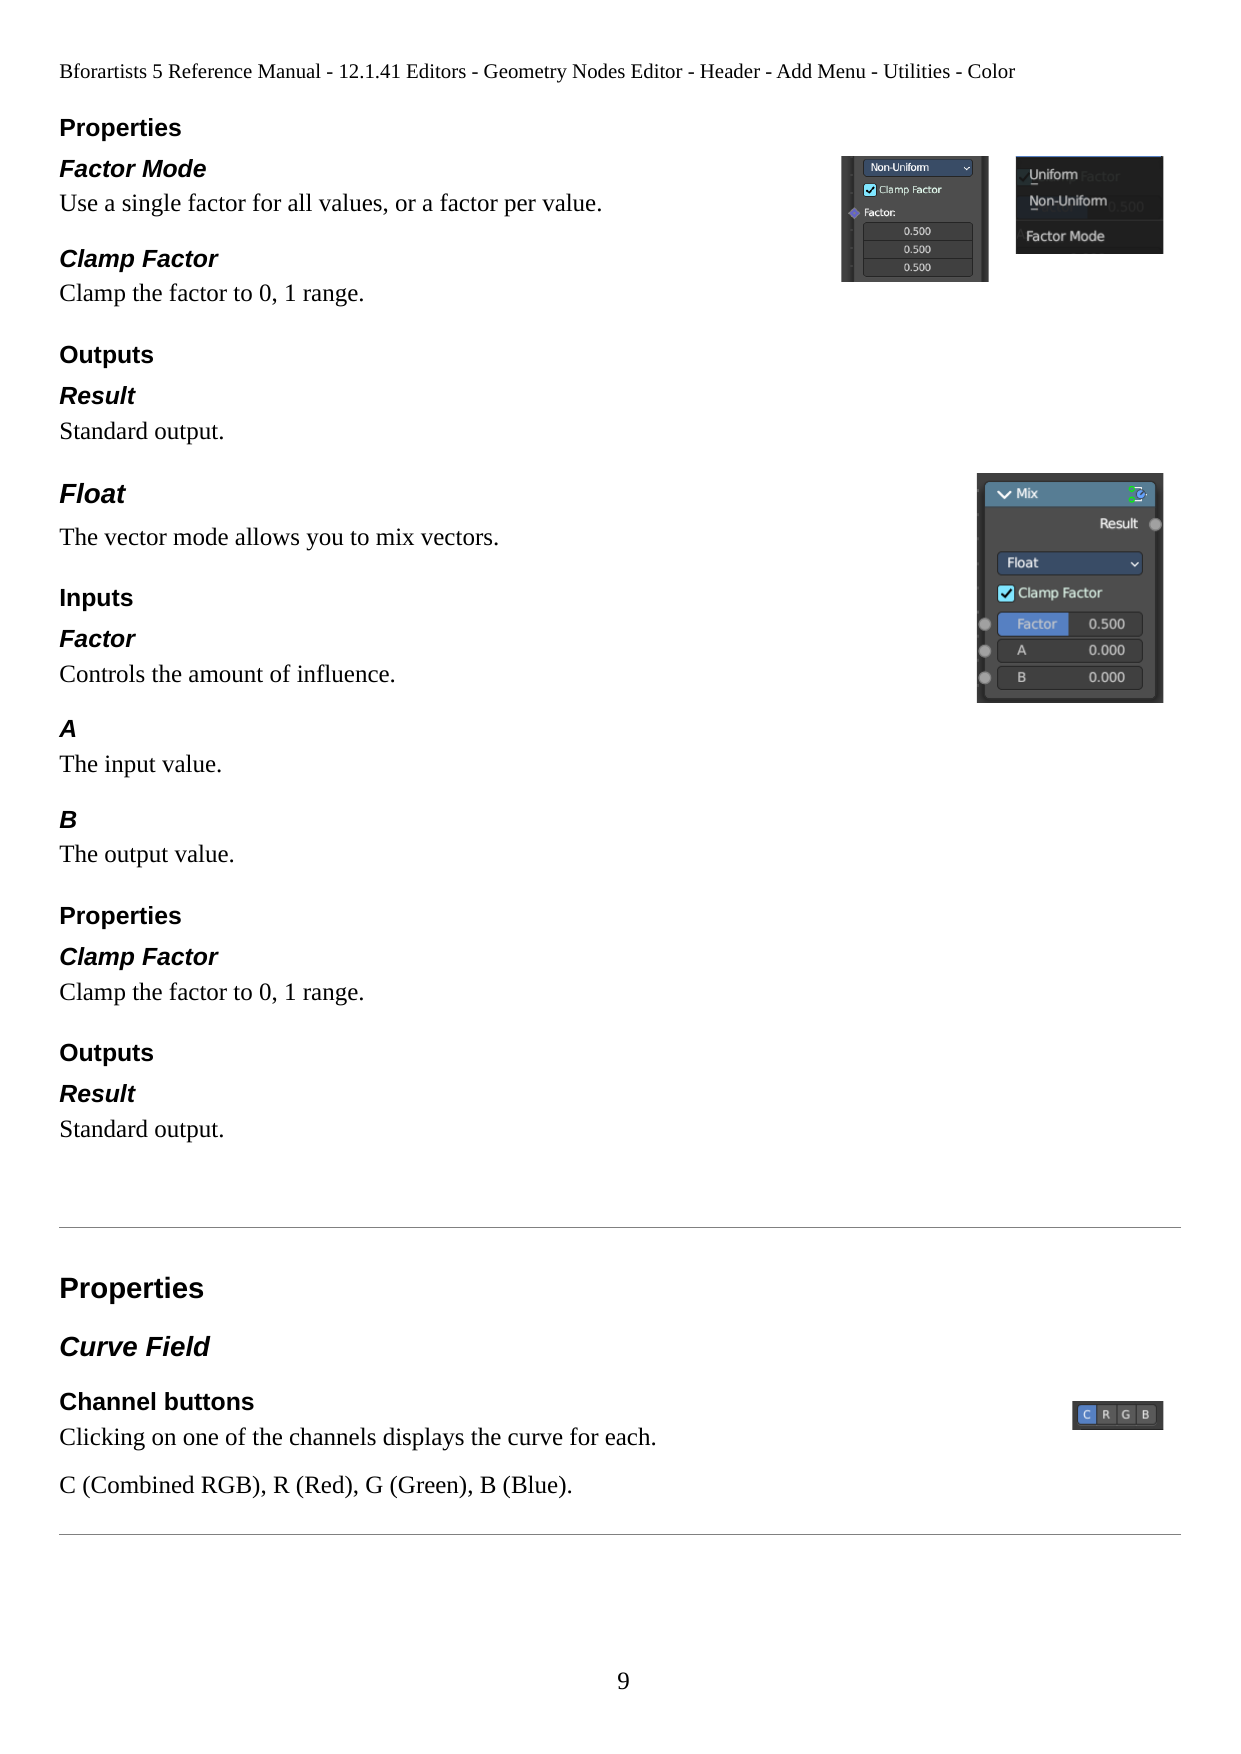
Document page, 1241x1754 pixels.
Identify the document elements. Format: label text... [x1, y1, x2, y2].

picture [1015, 156, 1164, 254]
subtitle Factor Mode [59, 154, 1181, 182]
text The output value. [59, 839, 1181, 868]
subtitle Properties [59, 113, 1181, 141]
subtitle Factor [59, 624, 976, 653]
text Clamp the factor to 0, 1 range. [59, 977, 1181, 1006]
subtitle [989, 244, 1181, 272]
text Standard output. [59, 416, 1181, 445]
text Controls the amount of influence. [59, 659, 976, 688]
subtitle [1164, 477, 1181, 509]
subtitle Properties [59, 901, 1181, 929]
text Use a single factor for all values, or a factor per value. [59, 188, 841, 217]
picture [1072, 1401, 1164, 1430]
subtitle Outputs [59, 340, 1181, 369]
subtitle Result [59, 381, 1181, 410]
subtitle Inputs [59, 583, 976, 612]
text Clicking on one of the channels displays the curve for each. [59, 1422, 1181, 1450]
subtitle [1164, 583, 1181, 612]
subtitle B [59, 805, 1181, 833]
subtitle Clamp Factor [59, 244, 841, 272]
picture [976, 473, 1164, 703]
subtitle Float [59, 477, 976, 509]
subtitle A [59, 714, 1181, 743]
picture [841, 156, 989, 282]
subtitle [1164, 624, 1181, 653]
subtitle Properties [59, 1271, 1181, 1305]
subtitle Clamp Factor [59, 942, 1181, 971]
subtitle Curve Field [59, 1330, 1181, 1362]
text Clamp the factor to 0, 1 range. [59, 278, 1181, 307]
text The vector mode allows you to mix vectors. [59, 522, 976, 551]
subtitle Outputs [59, 1038, 1181, 1067]
text Standard output. [59, 1114, 1181, 1143]
text The input value. [59, 749, 1181, 778]
subtitle Channel buttons [59, 1387, 1181, 1415]
subtitle Result [59, 1079, 1181, 1108]
text C (Combined RGB), R (Red), G (Green), B (Blue). [59, 1471, 1181, 1499]
